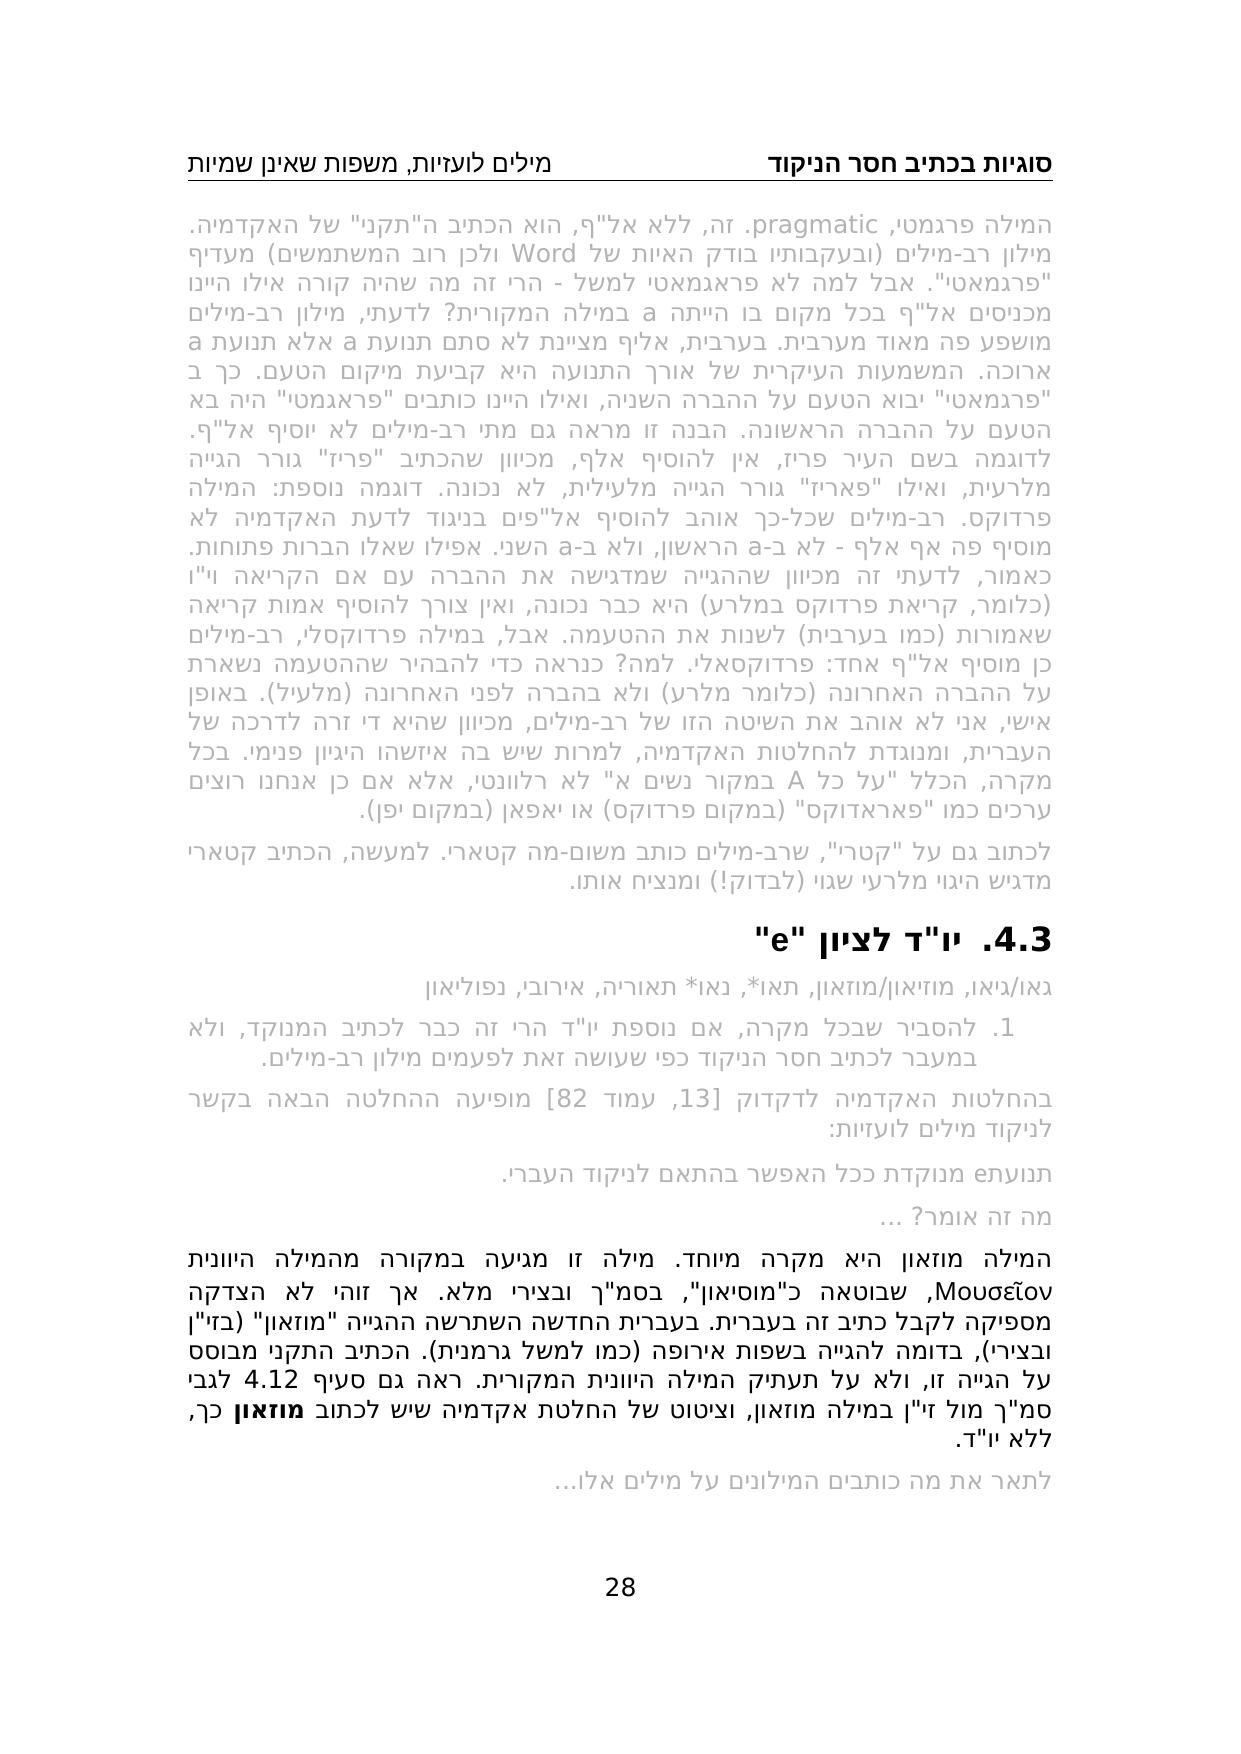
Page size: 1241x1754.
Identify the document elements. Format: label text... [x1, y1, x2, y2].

text לכתוב גם על "קטרי", שרב-מילים כותב משום-מה קטארי. למעשה, הכתיב קטארי מדגיש היגוי מלרעי שגוי (לבדוק!) ומנציח אותו. [187, 837, 1053, 896]
text לתאר את מה כותבים המילונים על מילים אלו... [187, 1466, 1053, 1495]
text גאו/גיאו, מוזיאון/מוזאון, תאו*, נאו* תאוריה, אירובי, נפוליאון [187, 972, 1053, 1001]
list להסביר שבכל מקרה, אם נוספת יו"ד הרי זה כבר לכתיב המנוקד, ולא במעבר לכתיב חסר הניקוד כפי שעושה זאת לפעמים מילון רב-מילים. [187, 1013, 1016, 1072]
text מה זה אומר? ... [187, 1202, 1053, 1231]
text תנועתe מנוקדת ככל האפשר בהתאם לניקוד העברי. [187, 1156, 1053, 1189]
text כאמור, האקדמיה ללשון העברית בדעה שאין להוסיף אל"פים כלל. אבל, למשל מילון רב-מילים כן מוסיף אל"פים, וכדאי לנסות להבין למה ומתי. קל לראות שהוא כלל לא הולך לפי הכלל שצריך לכתוב בכל מקום שבו יש a אל"ף. קחו לדוגמה את המילה פרגמטי, pragmatic. זה, ללא אל"ף, הוא הכתיב ה"תקני" של האקדמיה. מילון רב-מילים (ובעקבותיו בודק האיות של Word ולכן רוב המשתמשים) מעדיף "פרגמאטי". אבל למה לא פראגמאטי למשל - הרי זה מה שהיה קורה אילו היינו מכניסים אל"ף בכל מקום בו הייתה a במילה המקורית? לדעתי, מילון רב-מילים מושפע פה מאוד מערבית. בערבית, אליף מציינת לא סתם תנועת a אלא תנועת a ארוכה. המשמעות העיקרית של אורך התנועה היא קביעת מיקום הטעם. כך ב "פרגמאטי" יבוא הטעם על ההברה השניה, ואילו היינו כותבים "פראגמטי" היה בא הטעם על ההברה הראשונה. הבנה זו מראה גם מתי רב-מילים לא יוסיף אל"ף. לדוגמה בשם העיר פריז, אין להוסיף אלף, מכיוון שהכתיב "פריז" גורר הגייה מלרעית, ואילו "פאריז" גורר הגייה מלעילית, לא נכונה. דוגמה נוספת: המילה פרדוקס. רב-מילים שכל-כך אוהב להוסיף אל"פים בניגוד לדעת האקדמיה לא מוסיף פה אף אלף - לא ב-a הראשון, ולא ב-a השני. אפילו שאלו הברות פתוחות. כאמור, לדעתי זה מכיוון שההגייה שמדגישה את ההברה עם אם הקריאה וי"ו (כלומר, קריאת פרדוקס במלרע) היא כבר נכונה, ואין צורך להוסיף אמות קריאה שאמורות (כמו בערבית) לשנות את ההטעמה. אבל, במילה פרדוקסלי, רב-מילים כן מוסיף אל"ף אחד: פרדוקסאלי. למה? כנראה כדי להבהיר שההטעמה נשארת על ההברה האחרונה (כלומר מלרע) ולא בהברה לפני האחרונה (מלעיל). באופן אישי, אני לא אוהב את השיטה הזו של רב-מילים, מכיוון שהיא די זרה לדרכה של העברית, ומנוגדת להחלטות האקדמיה, למרות שיש בה איזשהו היגיון פנימי. בכל מקרה, הכלל "על כל A במקור נשים א" לא רלוונטי, אלא אם כן אנחנו רוצים ערכים כמו "פאראדוקס" (במקום פרדוקס) או יאפאן (במקום יפן). [187, 210, 1053, 825]
subtitle יו"ד לציון "e" [187, 921, 1053, 959]
text בהחלטות האקדמיה לדקדוק [13, עמוד 82] מופיעה ההחלטה הבאה בקשר לניקוד מילים לועזיות: [187, 1084, 1053, 1143]
text המילה מוזאון היא מקרה מיוחד. מילה זו מגיעה במקורה מהמילה היווניתΜουσεῖον, שבוטאה כ"מוסיאון", בסמ"ך ובצירי מלא. אך זוהי לא הצדקה מספיקה לקבל כתיב זה בעברית. בעברית החדשה השתרשה ההגייה "מוזאון" (בזי"ן ובצירי), בדומה להגייה בשפות אירופה (כמו למשל גרמנית). הכתיב התקני מבוסס על הגייה זו, ולא על תעתיק המילה היוונית המקורית. ראה גם סעיף 4.12 לגבי סמ"ך מול זי"ן במילה מוזאון, וציטוט של החלטת אקדמיה שיש לכתוב מוזאון כך, ללא יו"ד. [187, 1244, 1053, 1453]
